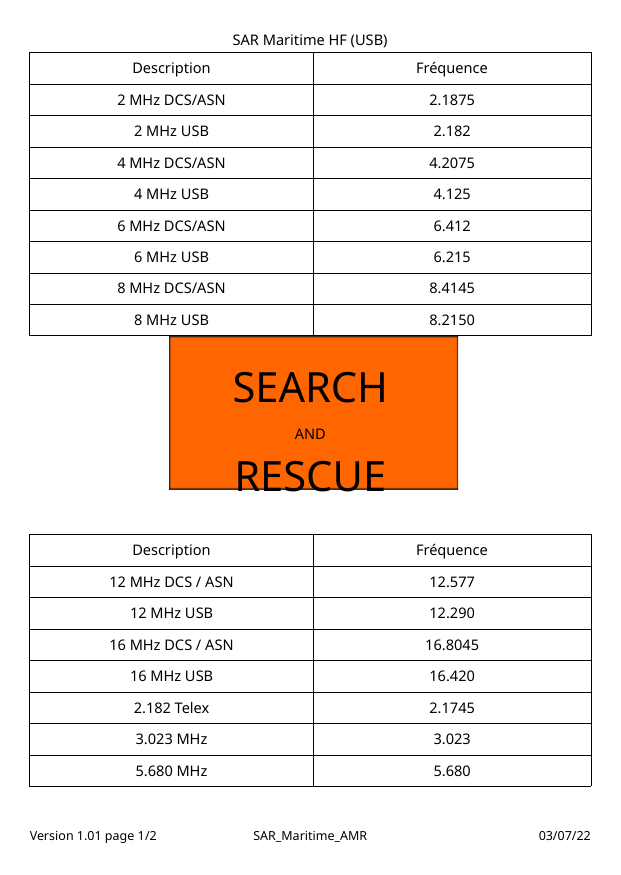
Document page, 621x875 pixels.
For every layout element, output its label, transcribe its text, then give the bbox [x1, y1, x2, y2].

text AND [459, 423, 591, 443]
table_cell 6.215 [314, 242, 591, 272]
table_cell 4 MHz DCS/ASN [30, 148, 313, 178]
table_cell 4.125 [314, 179, 591, 209]
table_cell 6.412 [314, 211, 591, 241]
table_cell 12 MHz DCS / ASN [30, 567, 313, 597]
table_cell 12 MHz USB [30, 598, 313, 629]
table_cell 5.680 MHz [30, 756, 313, 786]
table_cell 12.577 [314, 567, 591, 597]
table_cell 4.2075 [314, 148, 591, 178]
table_cell 2.1875 [314, 85, 591, 115]
text AND [29, 423, 169, 443]
picture [242, 465, 253, 476]
text SEARCH [29, 358, 169, 415]
table_cell 3.023 MHz [30, 724, 313, 754]
table_cell 5.680 [314, 756, 591, 786]
table_cell 12.290 [314, 598, 591, 629]
text SEARCH [459, 358, 591, 415]
table_cell 16 MHz USB [30, 661, 313, 692]
table_cell 3.023 [314, 724, 591, 754]
table_cell 2.1745 [314, 693, 591, 723]
table_header Description [30, 535, 313, 566]
table_cell 2.182 Telex [30, 693, 313, 723]
table_cell 2 MHz DCS/ASN [30, 85, 313, 115]
table_cell 6 MHz USB [30, 242, 313, 272]
table_cell 2.182 [314, 116, 591, 147]
table_cell 16.8045 [314, 630, 591, 660]
text SAR Maritime HF (USB) [29, 29, 591, 49]
table_cell 16 MHz DCS / ASN [30, 630, 313, 660]
table_cell 6 MHz DCS/ASN [30, 211, 313, 241]
table_cell 8 MHz DCS/ASN [30, 274, 313, 304]
table_cell 2 MHz USB [30, 116, 313, 147]
table_cell 16.420 [314, 661, 591, 692]
table_cell 8.4145 [314, 274, 591, 304]
table_cell 8 MHz USB [30, 305, 313, 335]
picture [242, 479, 254, 490]
picture [169, 336, 459, 490]
table_header Fréquence [314, 535, 591, 566]
table_cell 8.2150 [314, 305, 591, 335]
text RESCUE [29, 446, 591, 503]
table_header Fréquence [314, 53, 591, 84]
table_cell 4 MHz USB [30, 179, 313, 209]
table_header Description [30, 53, 313, 84]
